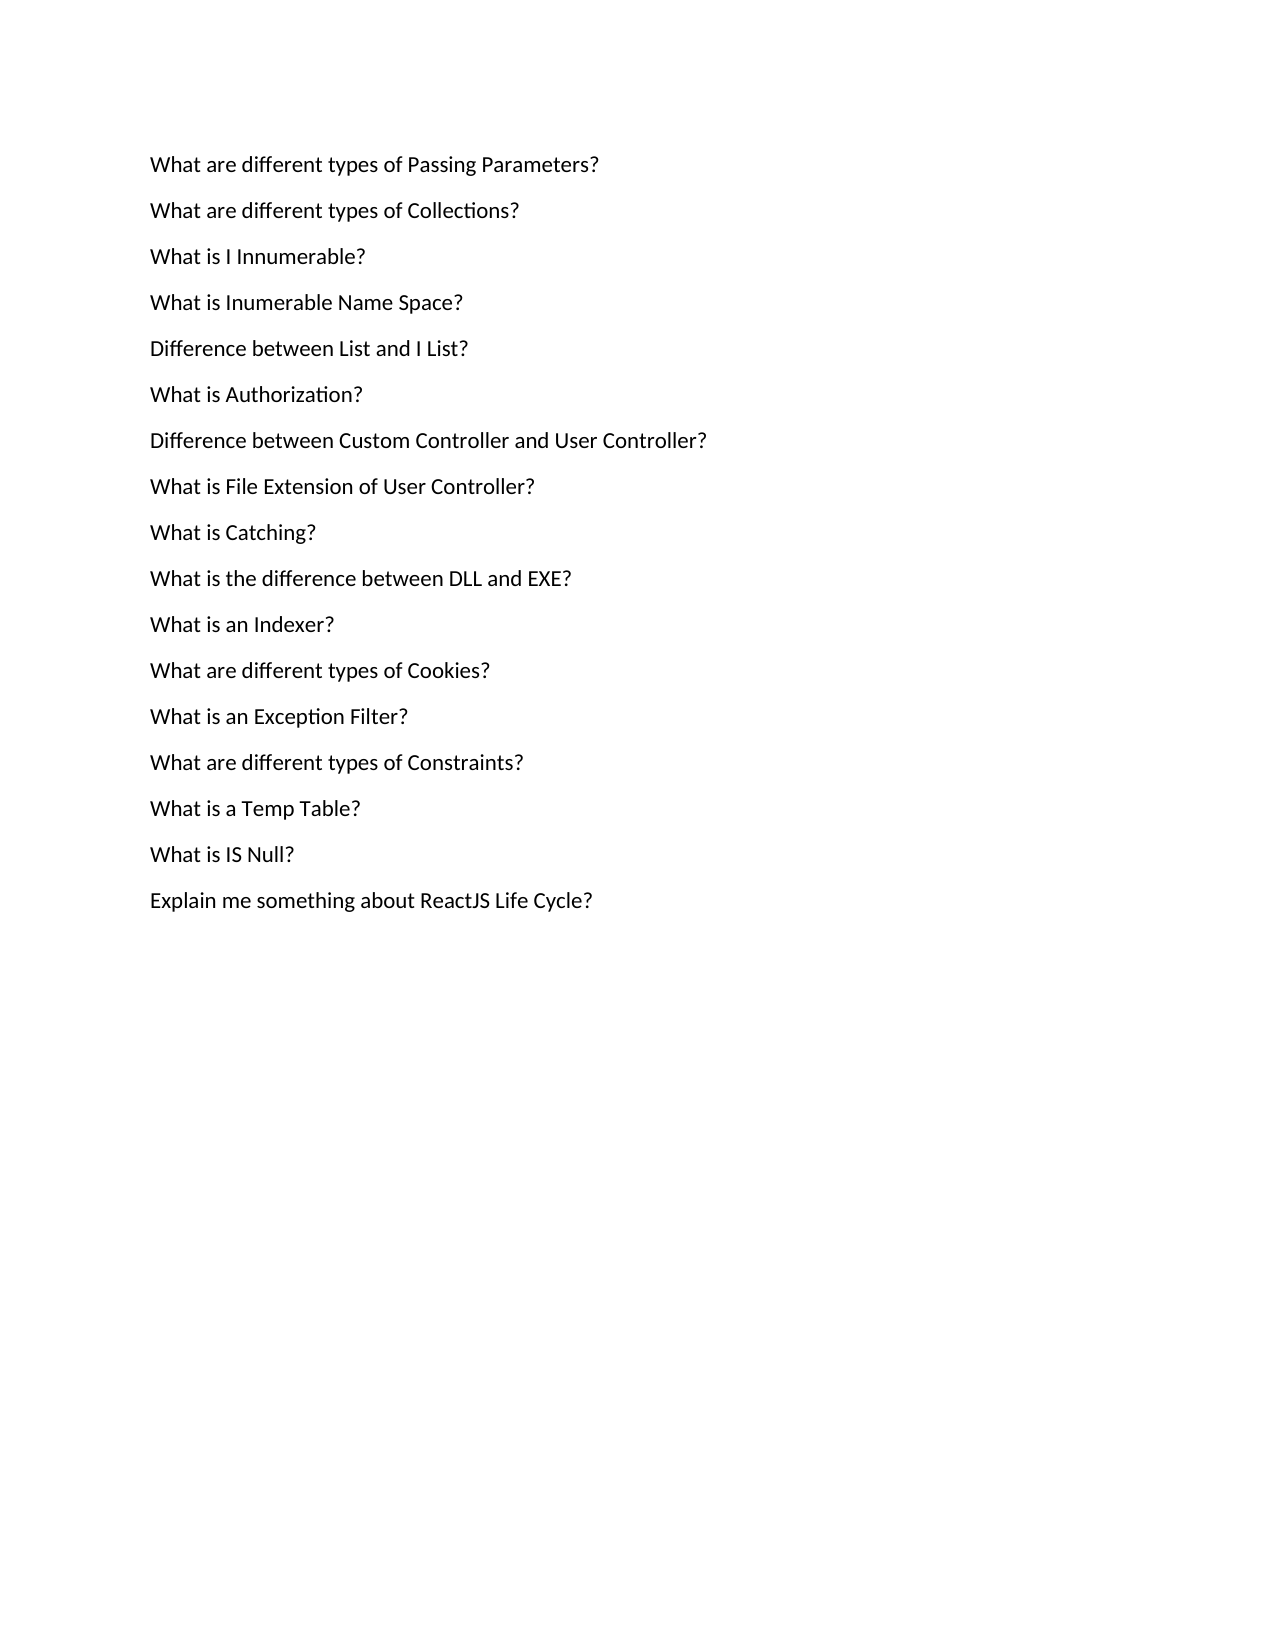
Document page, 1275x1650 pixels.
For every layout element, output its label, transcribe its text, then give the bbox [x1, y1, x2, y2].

text Difference between Custom Controller and User Controller? [150, 426, 1125, 454]
text What are different types of Passing Parameters? [150, 150, 1125, 178]
text Explain me something about ReactJS Life Cycle? [150, 887, 1125, 915]
text What is Authorization? [150, 380, 1125, 408]
text What is File Extension of User Controller? [150, 472, 1125, 500]
text What is Catching? [150, 518, 1125, 546]
text What is a Temp Table? [150, 794, 1125, 823]
text Difference between List and I List? [150, 334, 1125, 362]
text What is Inumerable Name Space? [150, 288, 1125, 316]
text What are different types of Collections? [150, 196, 1125, 224]
text What are different types of Cookies? [150, 656, 1125, 684]
text What is an Exception Filter? [150, 702, 1125, 731]
text What is IS Null? [150, 841, 1125, 869]
text What is the difference between DLL and EXE? [150, 564, 1125, 592]
text What are different types of Constraints? [150, 748, 1125, 777]
text What is I Innumerable? [150, 242, 1125, 270]
text What is an Indexer? [150, 610, 1125, 638]
